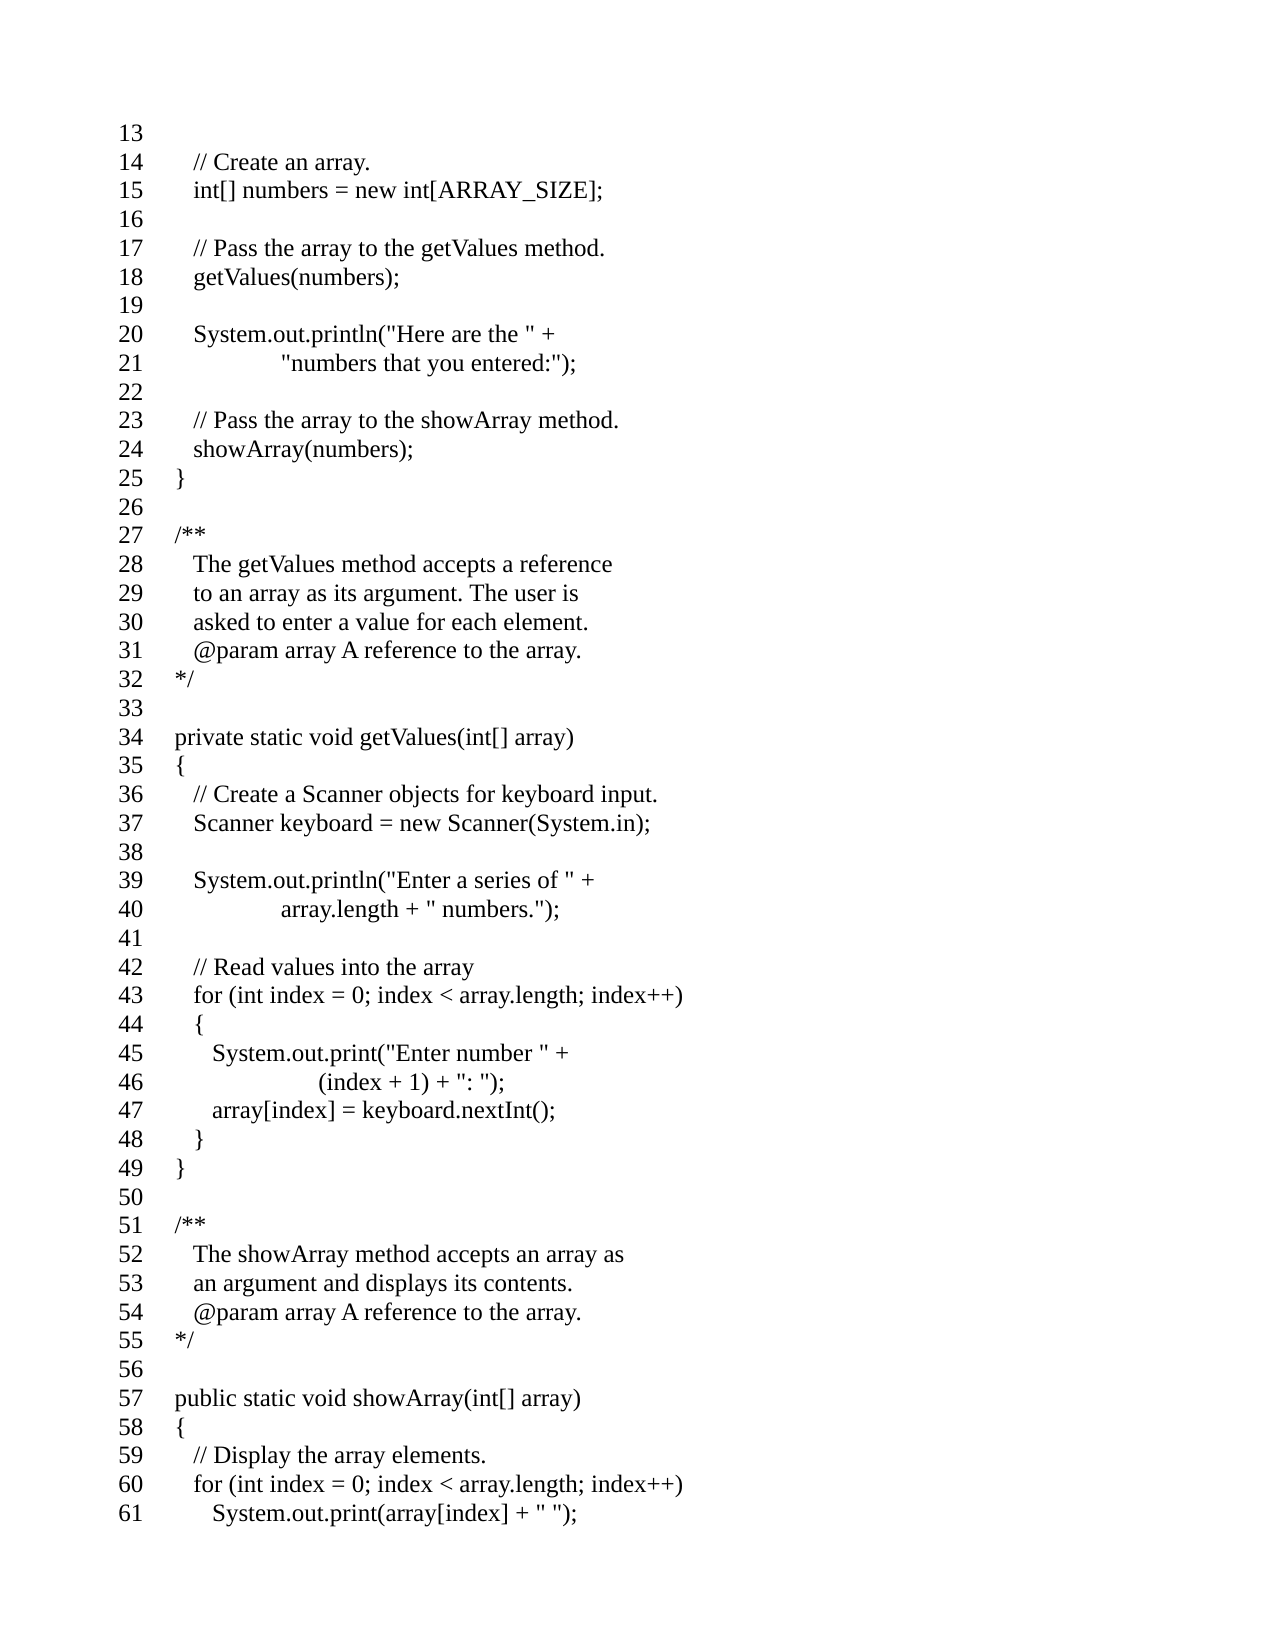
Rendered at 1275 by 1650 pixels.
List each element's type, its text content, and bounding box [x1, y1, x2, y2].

text 39 System.out.println("Enter a series of " + [118, 866, 1157, 894]
text 53 an argument and displays its contents. [118, 1268, 1157, 1297]
text 27 /** [118, 521, 1157, 549]
text 58 { [118, 1412, 1157, 1441]
text 14 // Create an array. [118, 147, 1157, 176]
text 33 [118, 693, 1157, 722]
text 37 Scanner keyboard = new Scanner(System.in); [118, 808, 1157, 837]
text 36 // Create a Scanner objects for keyboard input. [118, 779, 1157, 808]
text 35 { [118, 751, 1157, 779]
text 30 asked to enter a value for each element. [118, 607, 1157, 636]
text 29 to an array as its argument. The user is [118, 578, 1157, 607]
text 19 [118, 291, 1157, 319]
text 61 System.out.print(array[index] + " "); [118, 1498, 1157, 1527]
text 46 (index + 1) + ": "); [118, 1067, 1157, 1096]
text 57 public static void showArray(int[] array) [118, 1383, 1157, 1412]
text 15 int[] numbers = new int[ARRAY_SIZE]; [118, 176, 1157, 204]
text 22 [118, 377, 1157, 406]
text 41 [118, 923, 1157, 952]
text 32 */ [118, 664, 1157, 693]
text 49 } [118, 1153, 1157, 1182]
text 31 @param array A reference to the array. [118, 636, 1157, 664]
text 17 // Pass the array to the getValues method. [118, 233, 1157, 262]
text 47 array[index] = keyboard.nextInt(); [118, 1096, 1157, 1124]
text 51 /** [118, 1211, 1157, 1239]
text 45 System.out.print("Enter number " + [118, 1038, 1157, 1067]
text 55 */ [118, 1326, 1157, 1354]
text 60 for (int index = 0; index < array.length; index++) [118, 1469, 1157, 1498]
text 56 [118, 1354, 1157, 1383]
text 43 for (int index = 0; index < array.length; index++) [118, 981, 1157, 1009]
text 13 [118, 118, 1157, 147]
text 21 "numbers that you entered:"); [118, 348, 1157, 377]
text 54 @param array A reference to the array. [118, 1297, 1157, 1326]
text 42 // Read values into the array [118, 952, 1157, 981]
text 50 [118, 1182, 1157, 1211]
text 44 { [118, 1009, 1157, 1038]
text 48 } [118, 1124, 1157, 1153]
text 59 // Display the array elements. [118, 1441, 1157, 1469]
text 16 [118, 204, 1157, 233]
text 38 [118, 837, 1157, 866]
text 34 private static void getValues(int[] array) [118, 722, 1157, 751]
text 26 [118, 492, 1157, 521]
text 52 The showArray method accepts an array as [118, 1239, 1157, 1268]
text 28 The getValues method accepts a reference [118, 549, 1157, 578]
text 25 } [118, 463, 1157, 492]
text 40 array.length + " numbers."); [118, 894, 1157, 923]
text 20 System.out.println("Here are the " + [118, 319, 1157, 348]
text 18 getValues(numbers); [118, 262, 1157, 291]
text 24 showArray(numbers); [118, 434, 1157, 463]
text 23 // Pass the array to the showArray method. [118, 406, 1157, 434]
